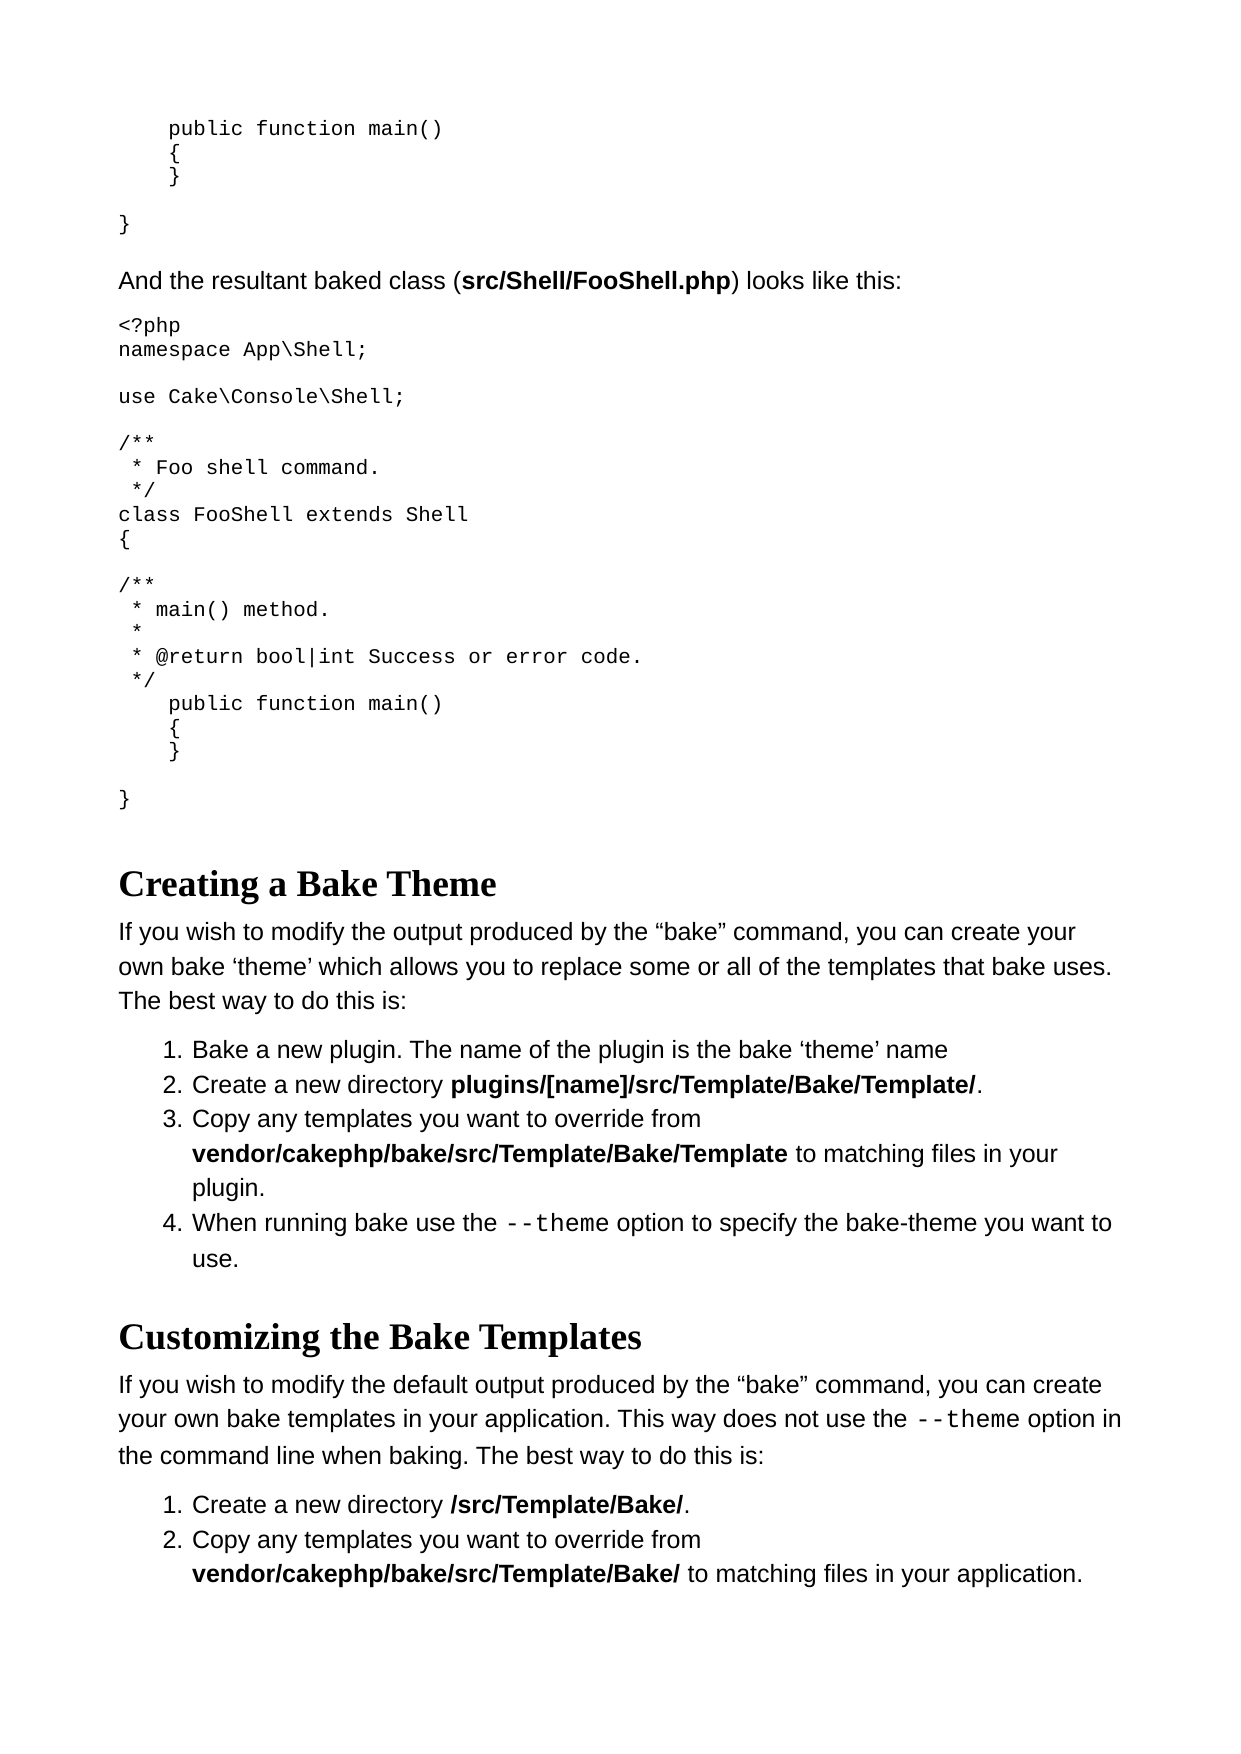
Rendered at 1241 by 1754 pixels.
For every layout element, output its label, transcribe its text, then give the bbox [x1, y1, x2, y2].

text <?php [118, 315, 1122, 338]
text If you wish to modify the output produced by the “bake” command, you can create your own bake ‘theme’ which allows you to replace some or all of the templates that bake uses. The best way to do this is: [118, 917, 1122, 1015]
list Create a new directory /src/Template/Bake/. [162, 1490, 1122, 1519]
text { [118, 717, 1122, 741]
text * Foo shell command. [118, 457, 1122, 480]
text } [118, 788, 1122, 811]
list Copy any templates you want to override from vendor/cakephp/bake/src/Template/Bake/ to matching files in your application. [162, 1525, 1122, 1588]
text public function main() [118, 693, 1122, 717]
text And the resultant baked class (src/Shell/FooShell.php) looks like this: [118, 266, 1122, 294]
list Create a new directory plugins/[name]/src/Template/Bake/Template/. [162, 1070, 1122, 1099]
subtitle Customizing the Bake Templates [118, 1314, 1122, 1357]
text If you wish to modify the default output produced by the “bake” command, you can create your own bake templates in your application. This way does not use the --theme option in the command line when baking. The best way to do this is: [118, 1370, 1122, 1470]
text */ [118, 480, 1122, 504]
text use Cake\Console\Shell; [118, 386, 1122, 409]
text { [118, 142, 1122, 165]
text /** [118, 433, 1122, 457]
text class FooShell extends Shell [118, 504, 1122, 528]
text { [118, 528, 1122, 551]
text } [118, 165, 1122, 189]
list Bake a new plugin. The name of the plugin is the bake ‘theme’ name [162, 1035, 1122, 1064]
text */ [118, 669, 1122, 693]
text public function main() [118, 118, 1122, 142]
subtitle Creating a Bake Theme [118, 862, 1122, 905]
text * [118, 622, 1122, 646]
text * main() method. [118, 599, 1122, 622]
text namespace App\Shell; [118, 338, 1122, 362]
text } [118, 741, 1122, 764]
text * @return bool|int Success or error code. [118, 646, 1122, 669]
list When running bake use the --theme option to specify the bake-theme you want to use. [162, 1208, 1122, 1273]
list Copy any templates you want to override from vendor/cakephp/bake/src/Template/Bake/Template to matching files in your plugin. [162, 1104, 1122, 1202]
text /** [118, 575, 1122, 599]
text } [118, 213, 1122, 236]
